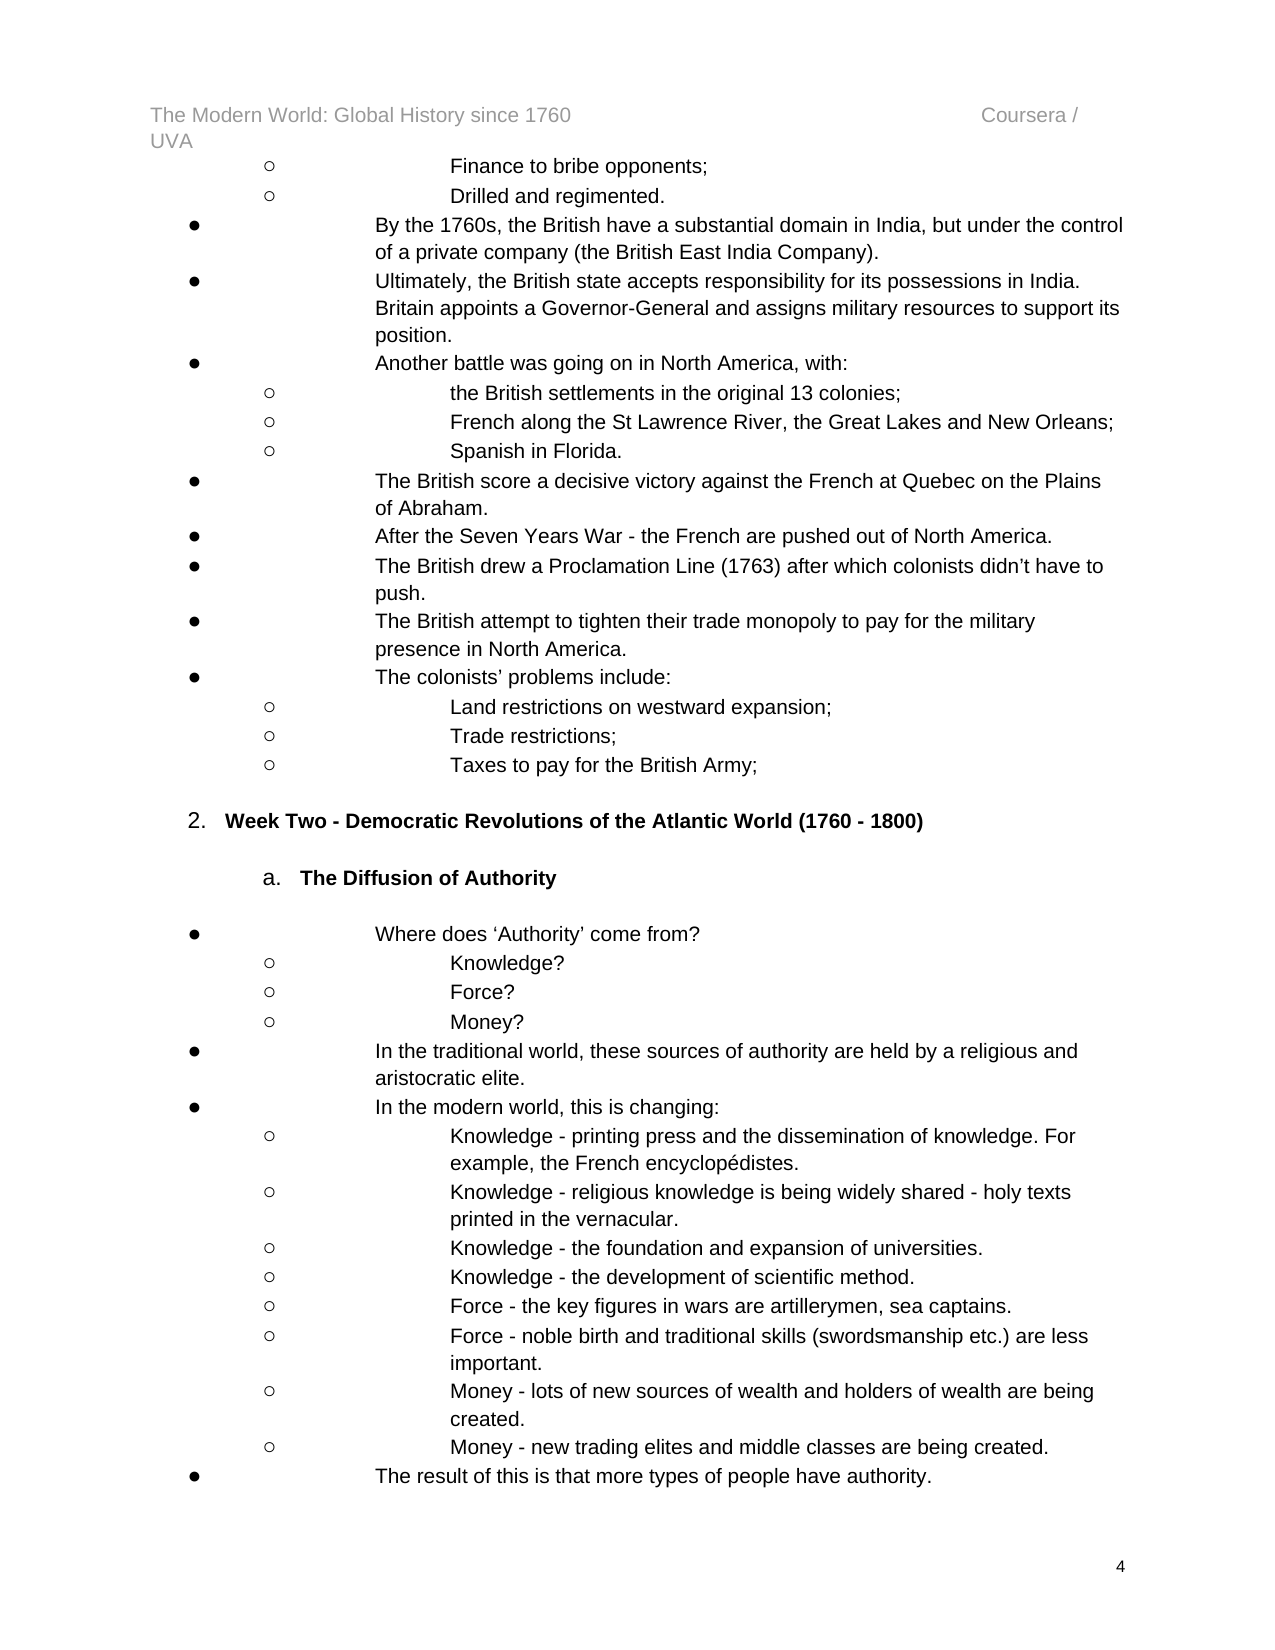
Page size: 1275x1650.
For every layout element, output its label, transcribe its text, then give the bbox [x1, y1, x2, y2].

list The result of this is that more types of people have authority. [187, 1463, 1125, 1489]
list Where does ‘Authority’ come from? [187, 920, 1125, 946]
list Spanish in Florida. [262, 438, 1125, 464]
list Drilled and regimented. [262, 182, 1125, 208]
list The Diffusion of Authority [262, 864, 1125, 890]
list The British drew a Proclamation Line (1763) after which colonists didn’t have to push. [187, 552, 1125, 605]
list French along the St Lawrence River, the Great Lakes and New Orleans; [262, 409, 1125, 434]
list Force? [262, 979, 1125, 1004]
list Ultimately, the British state accepts responsibility for its possessions in India. Britain appoints a Governor-General and assigns military resources to support its position. [187, 267, 1125, 346]
list Knowledge - the development of scientific method. [262, 1264, 1125, 1289]
list Land restrictions on westward expansion; [262, 693, 1125, 719]
list Knowledge - the foundation and expansion of universities. [262, 1234, 1125, 1260]
list By the 1760s, the British have a substantial domain in India, but under the control of a private company (the British East India Company). [187, 212, 1125, 264]
list The British score a decisive victory against the French at Quebec on the Plains of Abraham. [187, 467, 1125, 520]
list After the Seven Years War - the French are pushed out of North America. [187, 523, 1125, 549]
list Knowledge - religious knowledge is being widely shared - holy texts printed in the vernacular. [262, 1178, 1125, 1231]
list Taxes to pay for the British Army; [262, 752, 1125, 778]
list Week Two - Democratic Revolutions of the Atlantic World (1760 - 1800) [187, 808, 1125, 834]
list In the traditional world, these sources of authority are held by a religious and aristocratic elite. [187, 1038, 1125, 1090]
list Money - new trading elites and middle classes are being created. [262, 1434, 1125, 1459]
list The British attempt to tighten their trade monopoly to pay for the military presence in North America. [187, 608, 1125, 661]
list Knowledge - printing press and the dissemination of knowledge. For example, the French encyclopédistes. [262, 1123, 1125, 1175]
list Money? [262, 1008, 1125, 1034]
list The colonists’ problems include: [187, 664, 1125, 689]
list Another battle was going on in North America, with: [187, 350, 1125, 376]
list In the modern world, this is changing: [187, 1093, 1125, 1119]
list Money - lots of new sources of wealth and holders of wealth are being created. [262, 1378, 1125, 1430]
list Knowledge? [262, 949, 1125, 975]
list the British settlements in the original 13 colonies; [262, 379, 1125, 405]
list Trade restrictions; [262, 723, 1125, 748]
list Force - the key figures in wars are artillerymen, sea captains. [262, 1293, 1125, 1319]
list Finance to bribe opponents; [262, 153, 1125, 179]
list Force - noble birth and traditional skills (swordsmanship etc.) are less important. [262, 1322, 1125, 1375]
